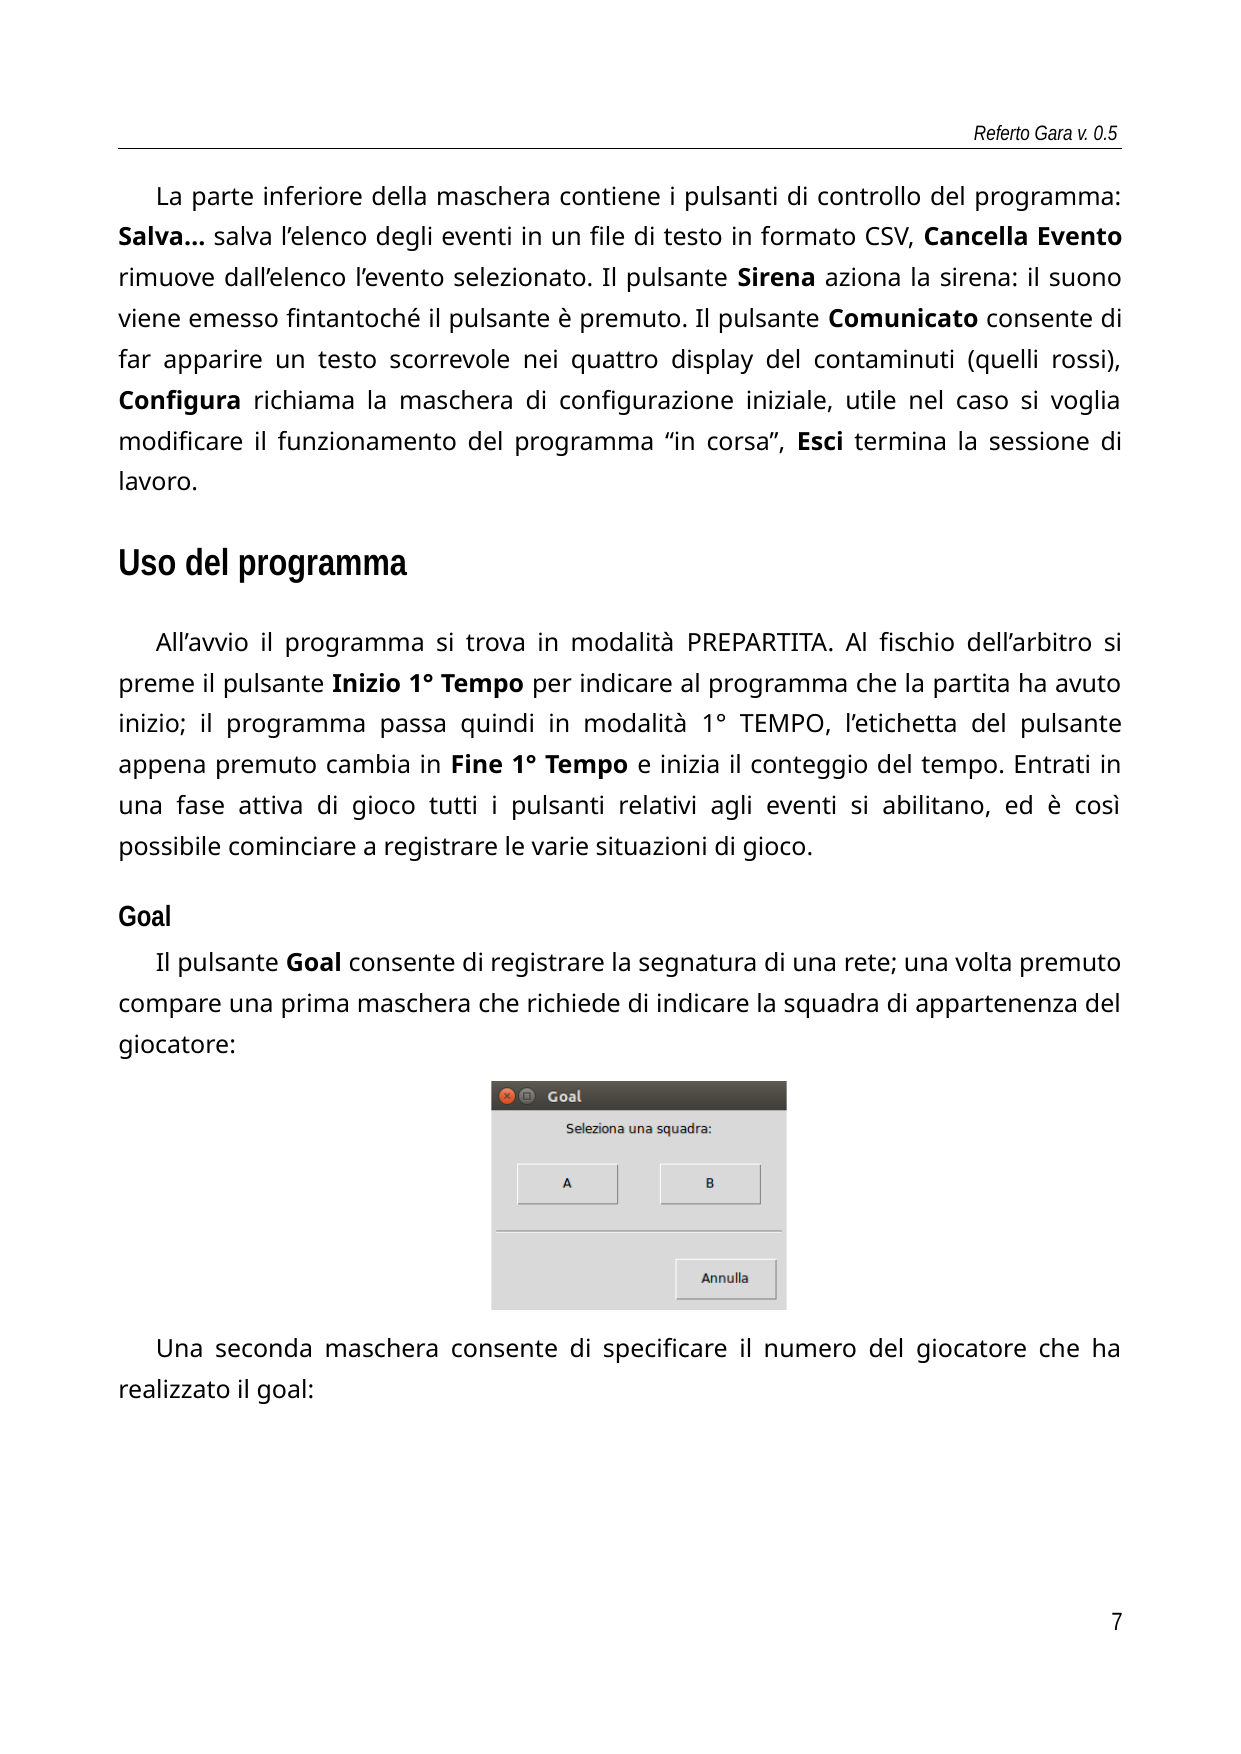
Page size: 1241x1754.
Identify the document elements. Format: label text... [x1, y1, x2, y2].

picture [491, 1081, 787, 1310]
subtitle Goal [118, 899, 1122, 932]
text Una seconda maschera consente di specificare il numero del giocatore che ha realizzato il goal: [118, 1331, 1122, 1406]
text La parte inferiore della maschera contiene i pulsanti di controllo del programma: Salva… salva l’elenco degli eventi in un file di testo in formato CSV, Cancella Evento rimuove dall’elenco l’evento selezionato. Il pulsante Sirena aziona la sirena: il suono viene emesso fintantoché il pulsante è premuto. Il pulsante Comunicato consente di far apparire un testo scorrevole nei quattro display del contaminuti (quelli rossi), Configura richiama la maschera di configurazione iniziale, utile nel caso si voglia modificare il funzionamento del programma “in corsa”, Esci termina la sessione di lavoro. [118, 178, 1122, 498]
text All’avvio il programma si trova in modalità PREPARTITA. Al fischio dell’arbitro si preme il pulsante Inizio 1° Tempo per indicare al programma che la partita ha avuto inizio; il programma passa quindi in modalità 1° TEMPO, l’etichetta del pulsante appena premuto cambia in Fine 1° Tempo e inizia il conteggio del tempo. Entrati in una fase attiva di gioco tutti i pulsanti relativi agli eventi si abilitano, ed è così possibile cominciare a registrare le varie situazioni di gioco. [118, 624, 1122, 863]
text Il pulsante Goal consente di registrare la segnatura di una rete; una volta premuto compare una prima maschera che richiede di indicare la squadra di appartenenza del giocatore: [118, 944, 1122, 1060]
subtitle Uso del programma [118, 540, 1122, 583]
